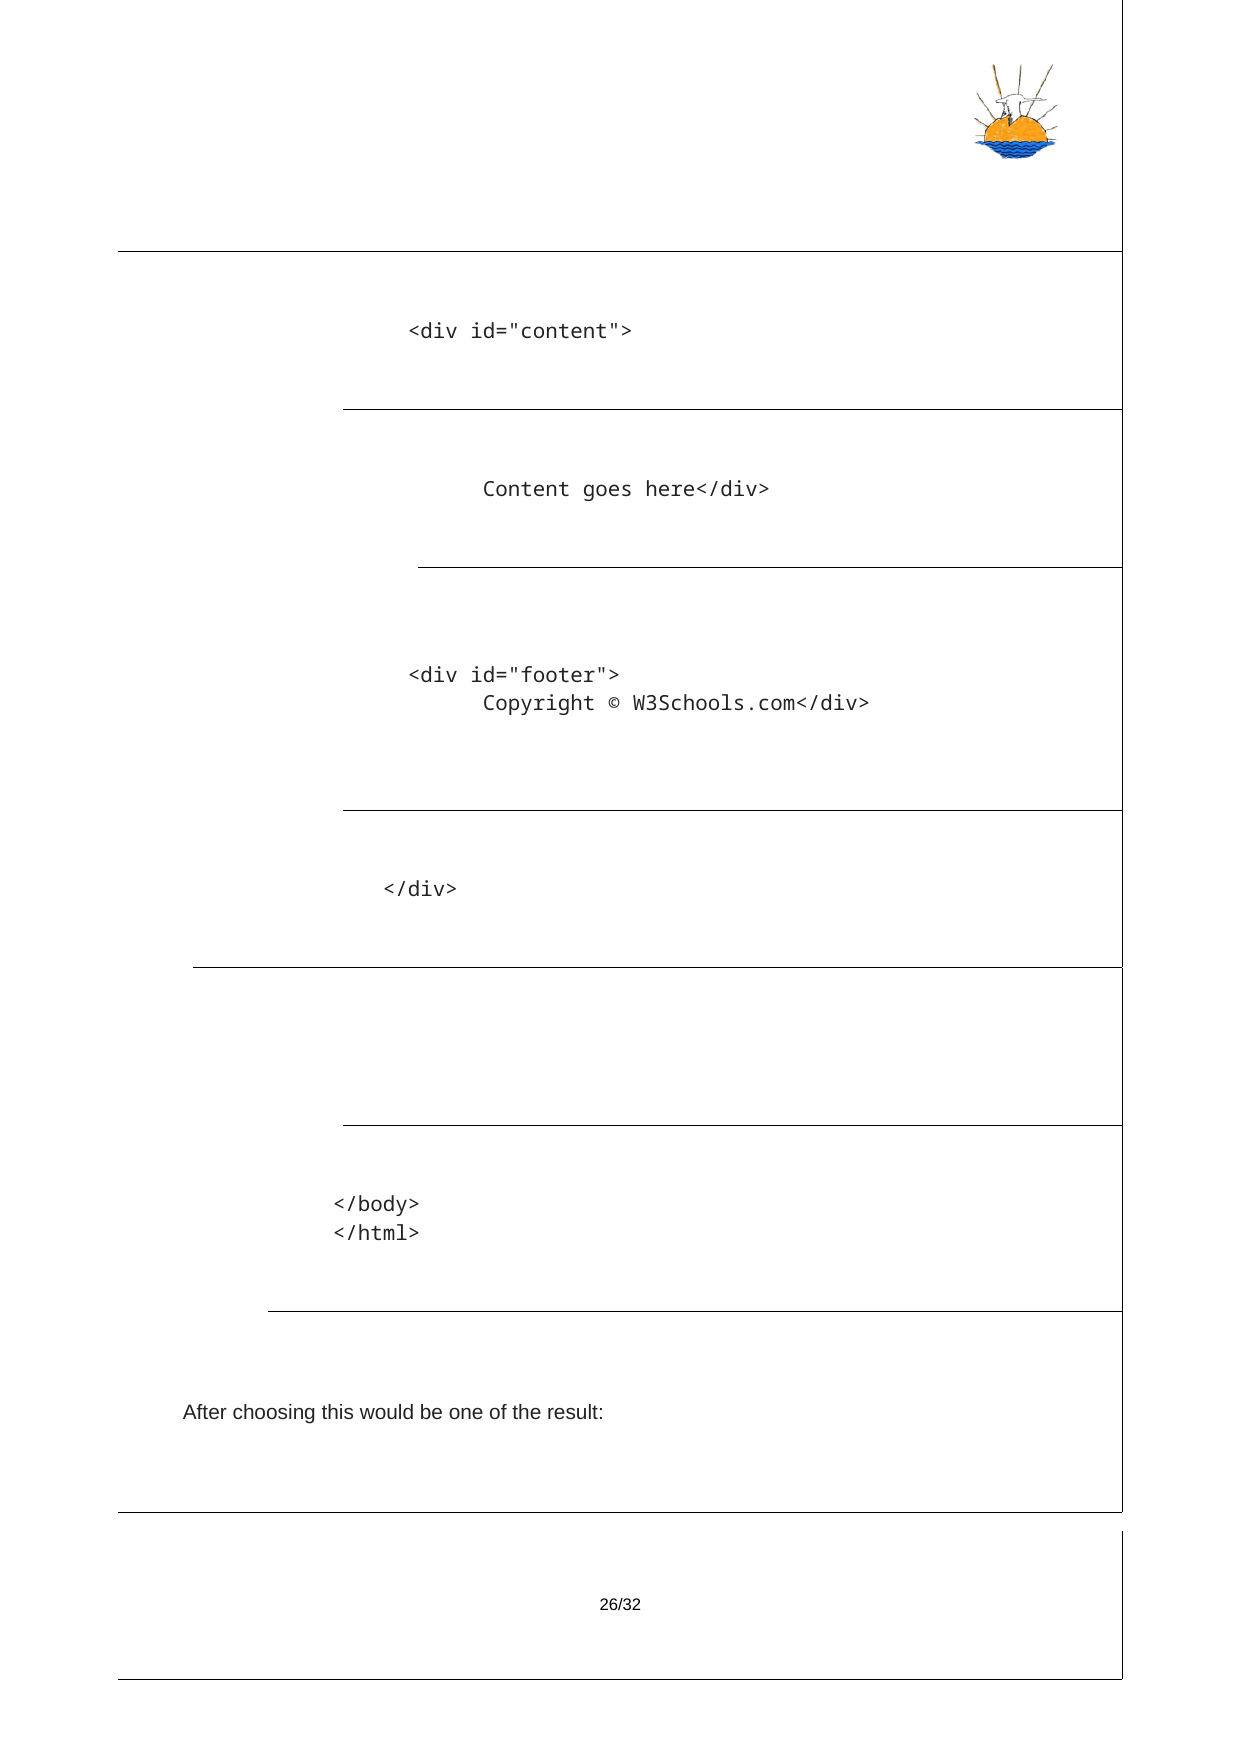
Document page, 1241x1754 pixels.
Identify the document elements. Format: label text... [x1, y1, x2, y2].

text Copyright © W3Schools.com</div> [343, 688, 1122, 717]
text </div> [193, 810, 1122, 967]
text </html> [268, 1218, 1122, 1311]
text <div id="footer"> [343, 660, 1122, 688]
text After choosing this would be one of the result: [118, 1399, 1122, 1423]
text <div id="content"> [343, 252, 1122, 409]
text </body> [268, 1125, 1122, 1218]
text Content goes here</div> [418, 409, 1122, 567]
